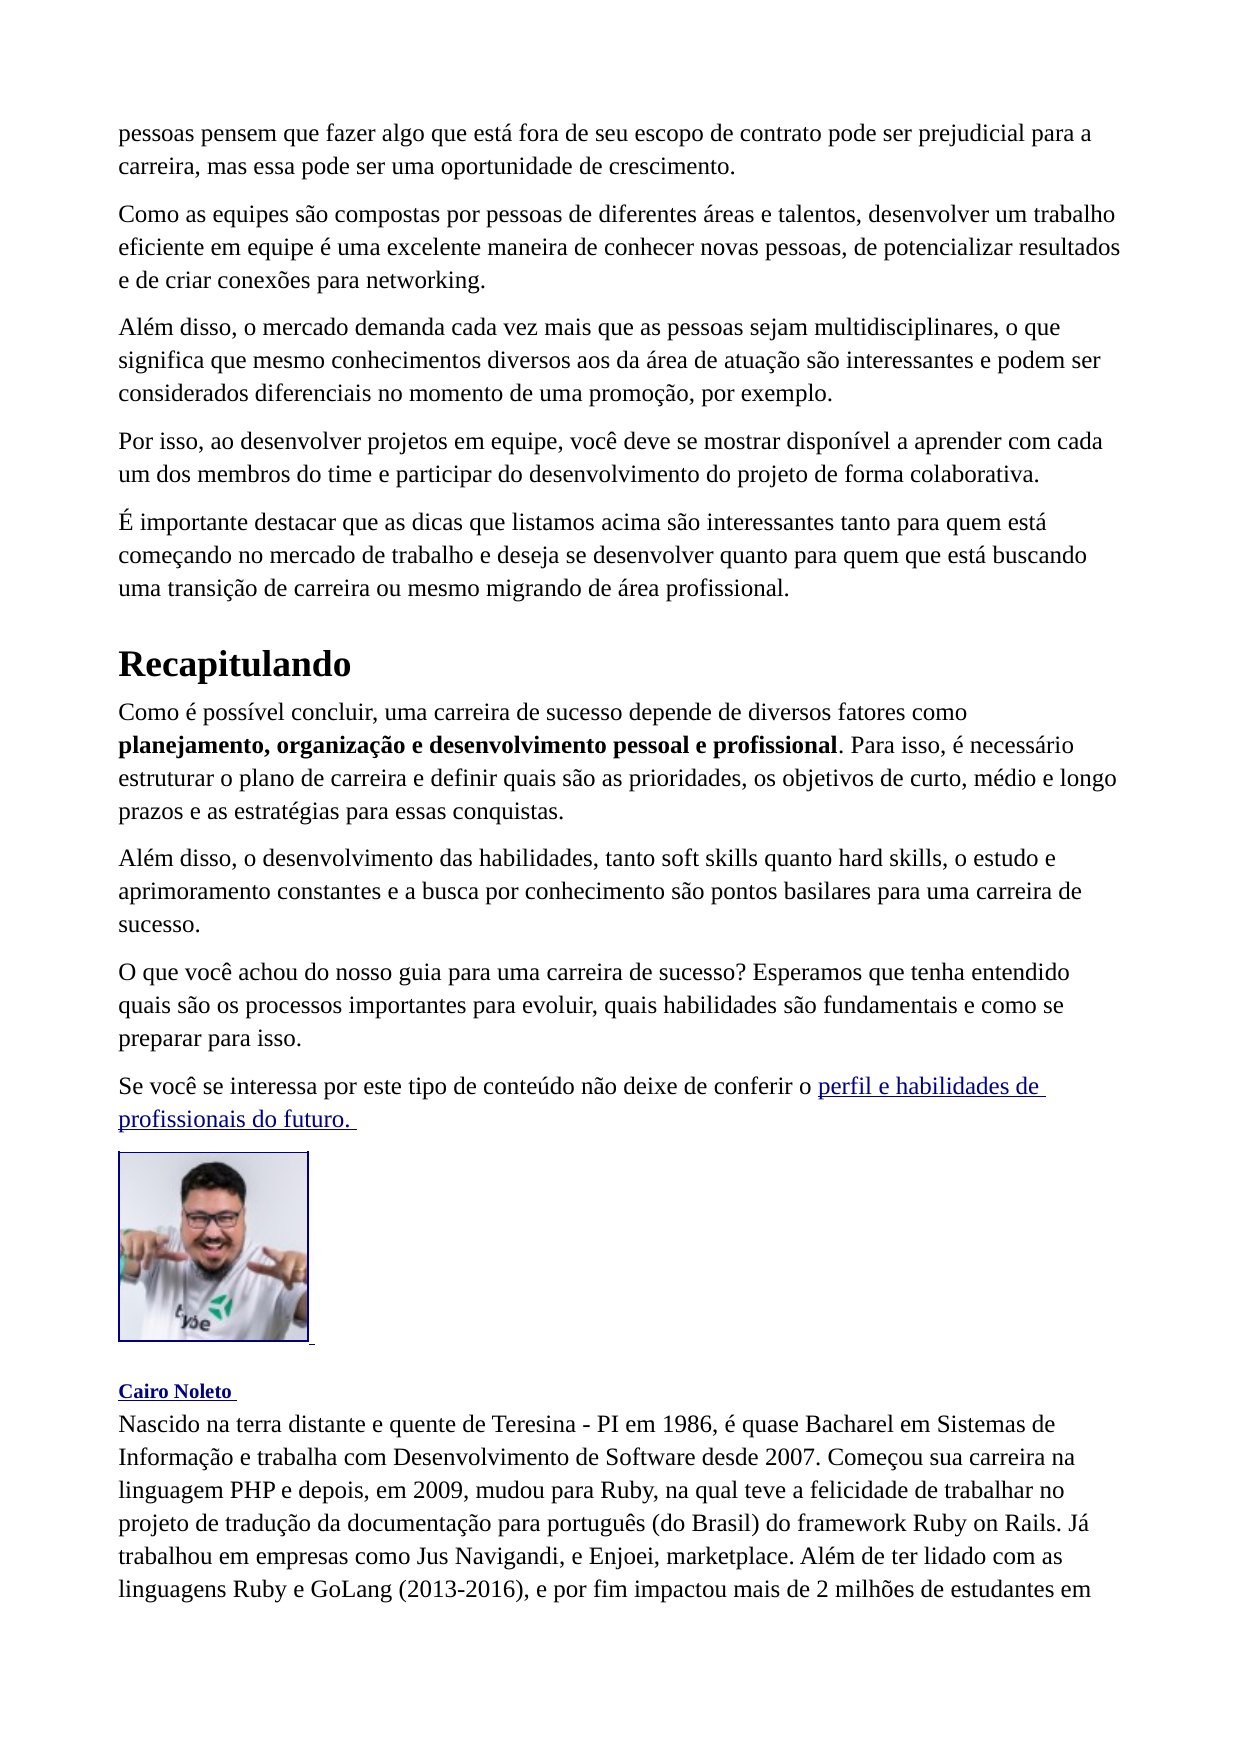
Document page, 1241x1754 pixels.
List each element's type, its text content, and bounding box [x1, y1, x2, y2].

text É importante destacar que as dicas que listamos acima são interessantes tanto para quem está começando no mercado de trabalho e deseja se desenvolver quanto para quem que está buscando uma transição de carreira ou mesmo migrando de área profissional. [118, 507, 1122, 601]
text Além disso, o mercado demanda cada vez mais que as pessoas sejam multidisciplinares, o que significa que mesmo conhecimentos diversos aos da área de atuação são interessantes e podem ser considerados diferenciais no momento de uma promoção, por exemplo. [118, 312, 1122, 407]
text Se você se interessa por este tipo de conteúdo não deixe de conferir o perfil e habilidades de profissionais do futuro. [118, 1071, 1122, 1132]
subtitle Recapitulando [118, 641, 1122, 684]
subtitle Cairo Noleto [118, 1379, 1122, 1403]
text Como é possível concluir, uma carreira de sucesso depende de diversos fatores como planejamento, organização e desenvolvimento pessoal e profissional. Para isso, é necessário estruturar o plano de carreira e definir quais são as prioridades, os objetivos de curto, médio e longo prazos e as estratégias para essas conquistas. [118, 697, 1122, 824]
text O que você achou do nosso guia para uma carreira de sucesso? Esperamos que tenha entendido quais são os processos importantes para evoluir, quais habilidades são fundamentais e como se preparar para isso. [118, 957, 1122, 1052]
text Além disso, o desenvolvimento das habilidades, tanto soft skills quanto hard skills, o estudo e aprimoramento constantes e a busca por conhecimento são pontos basilares para uma carreira de sucesso. [118, 843, 1122, 938]
text Nascido na terra distante e quente de Teresina - PI em 1986, é quase Bacharel em Sistemas de Informação e trabalha com Desenvolvimento de Software desde 2007. Começou sua carreira na linguagem PHP e depois, em 2009, mudou para Ruby, na qual teve a felicidade de trabalhar no projeto de tradução da documentação para português (do Brasil) do framework Ruby on Rails. Já trabalhou em empresas como Jus Navigandi, e Enjoei, marketplace. Além de ter lidado com as linguagens Ruby e GoLang (2013-2016), e por fim impactou mais de 2 milhões de estudantes em [118, 1409, 1122, 1603]
text Como as equipes são compostas por pessoas de diferentes áreas e talentos, desenvolver um trabalho eficiente em equipe é uma excelente maneira de conhecer novas pessoas, de potencializar resultados e de criar conexões para networking. [118, 199, 1122, 293]
picture [120, 1153, 307, 1340]
text pessoas pensem que fazer algo que está fora de seu escopo de contrato pode ser prejudicial para a carreira, mas essa pode ser uma oportunidade de crescimento. [118, 118, 1122, 180]
text Por isso, ao desenvolver projetos em equipe, você deve se mostrar disponível a aprender com cada um dos membros do time e participar do desenvolvimento do projeto de forma colaborativa. [118, 426, 1122, 488]
